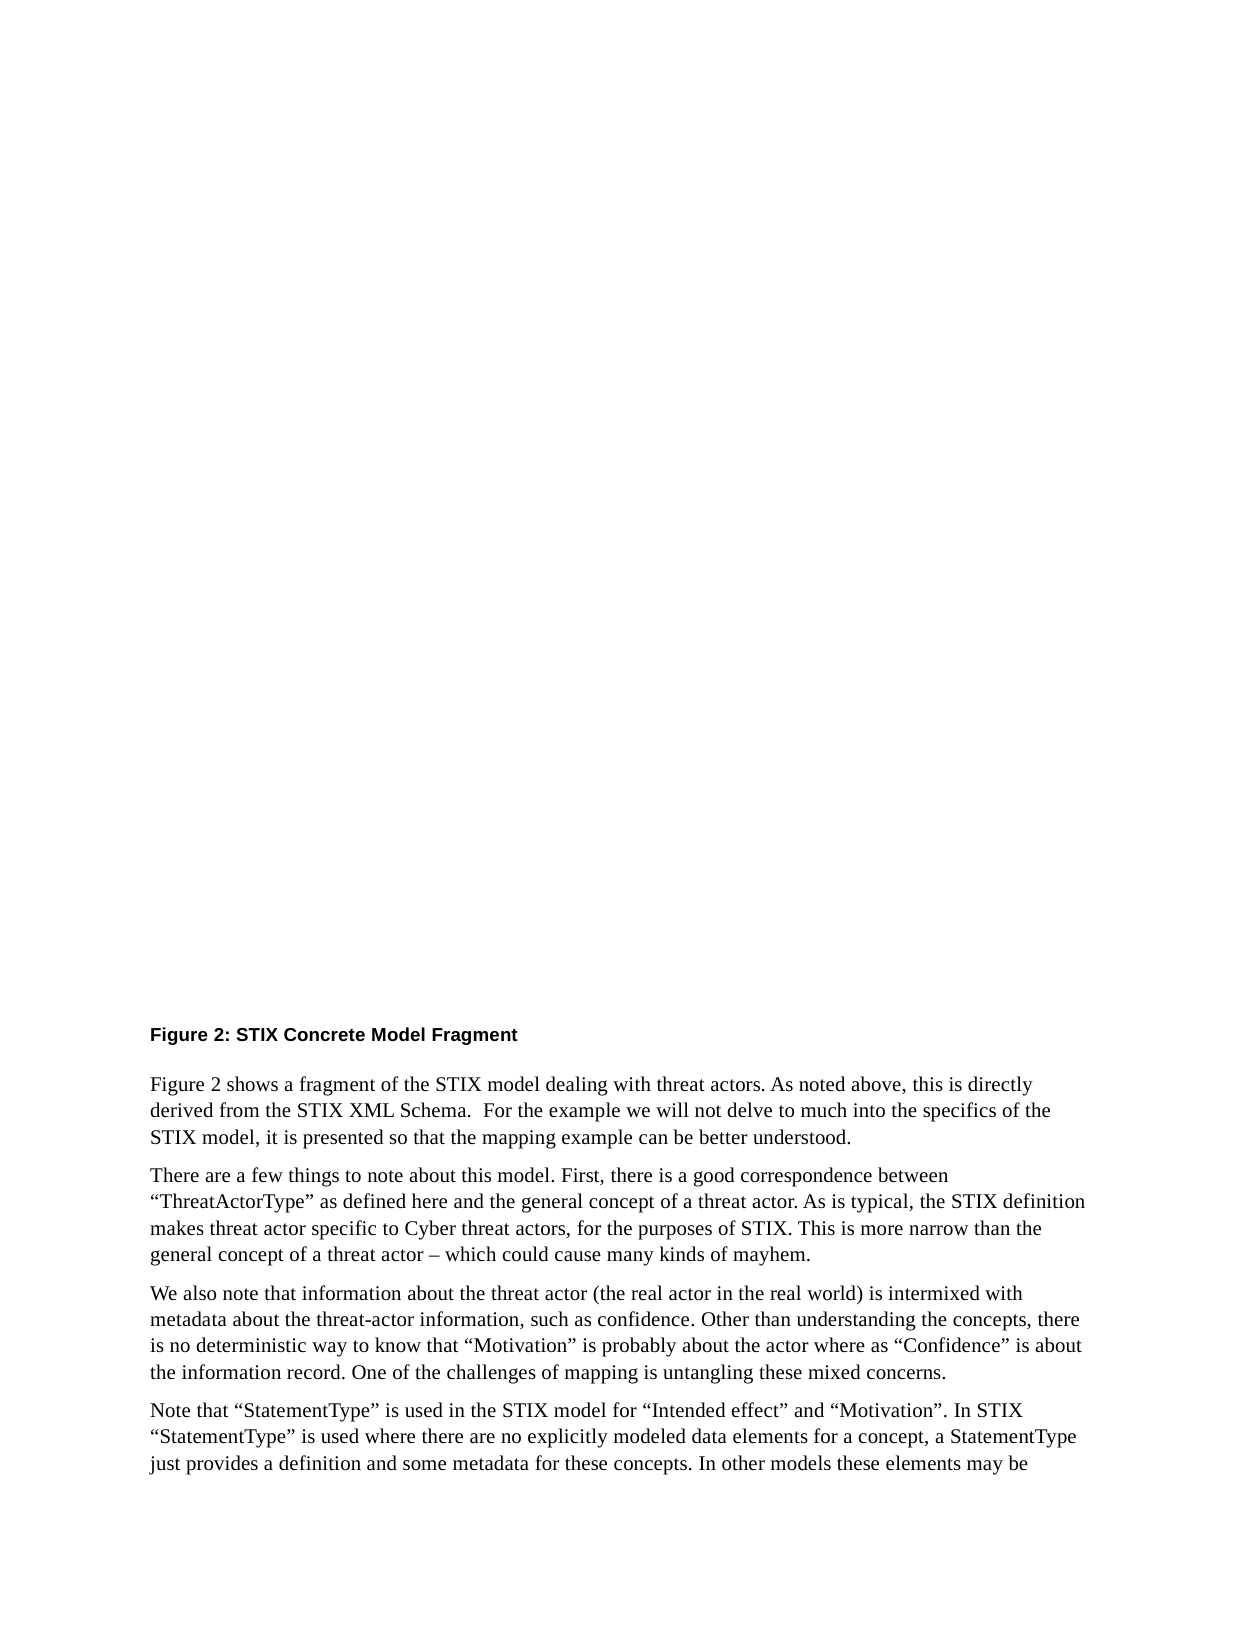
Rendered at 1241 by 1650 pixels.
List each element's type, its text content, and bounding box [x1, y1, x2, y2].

text Figure 2: STIX Concrete Model Fragment [150, 174, 1090, 1046]
text We also note that information about the threat actor (the real actor in the real world) is intermixed with metadata about the threat-actor information, such as confidence. Other than understanding the concepts, there is no deterministic way to know that “Motivation” is probably about the actor where as “Confidence” is about the information record. One of the challenges of mapping is untangling these mixed concerns. [150, 1280, 1090, 1384]
text Figure 2 shows a fragment of the STIX model dealing with threat actors. As noted above, this is directly derived from the STIX XML Schema. For the example we will not delve to much into the specifics of the STIX model, it is presented so that the mapping example can be better understood. [150, 1046, 1090, 1148]
text There are a few things to note about this model. First, there is a good correspondence between “ThreatActorType” as defined here and the general concept of a threat actor. As is typical, the STIX definition makes threat actor specific to Cyber threat actors, for the purposes of STIX. This is more narrow than the general concept of a threat actor – which could cause many kinds of mayhem. [150, 1163, 1090, 1266]
text Note that “StatementType” is used in the STIX model for “Intended effect” and “Motivation”. In STIX “StatementType” is used where there are no explicitly modeled data elements for a concept, a StatementType just provides a definition and some metadata for these concepts. In other models these elements may be [150, 1398, 1090, 1475]
text [150, 150, 1090, 174]
